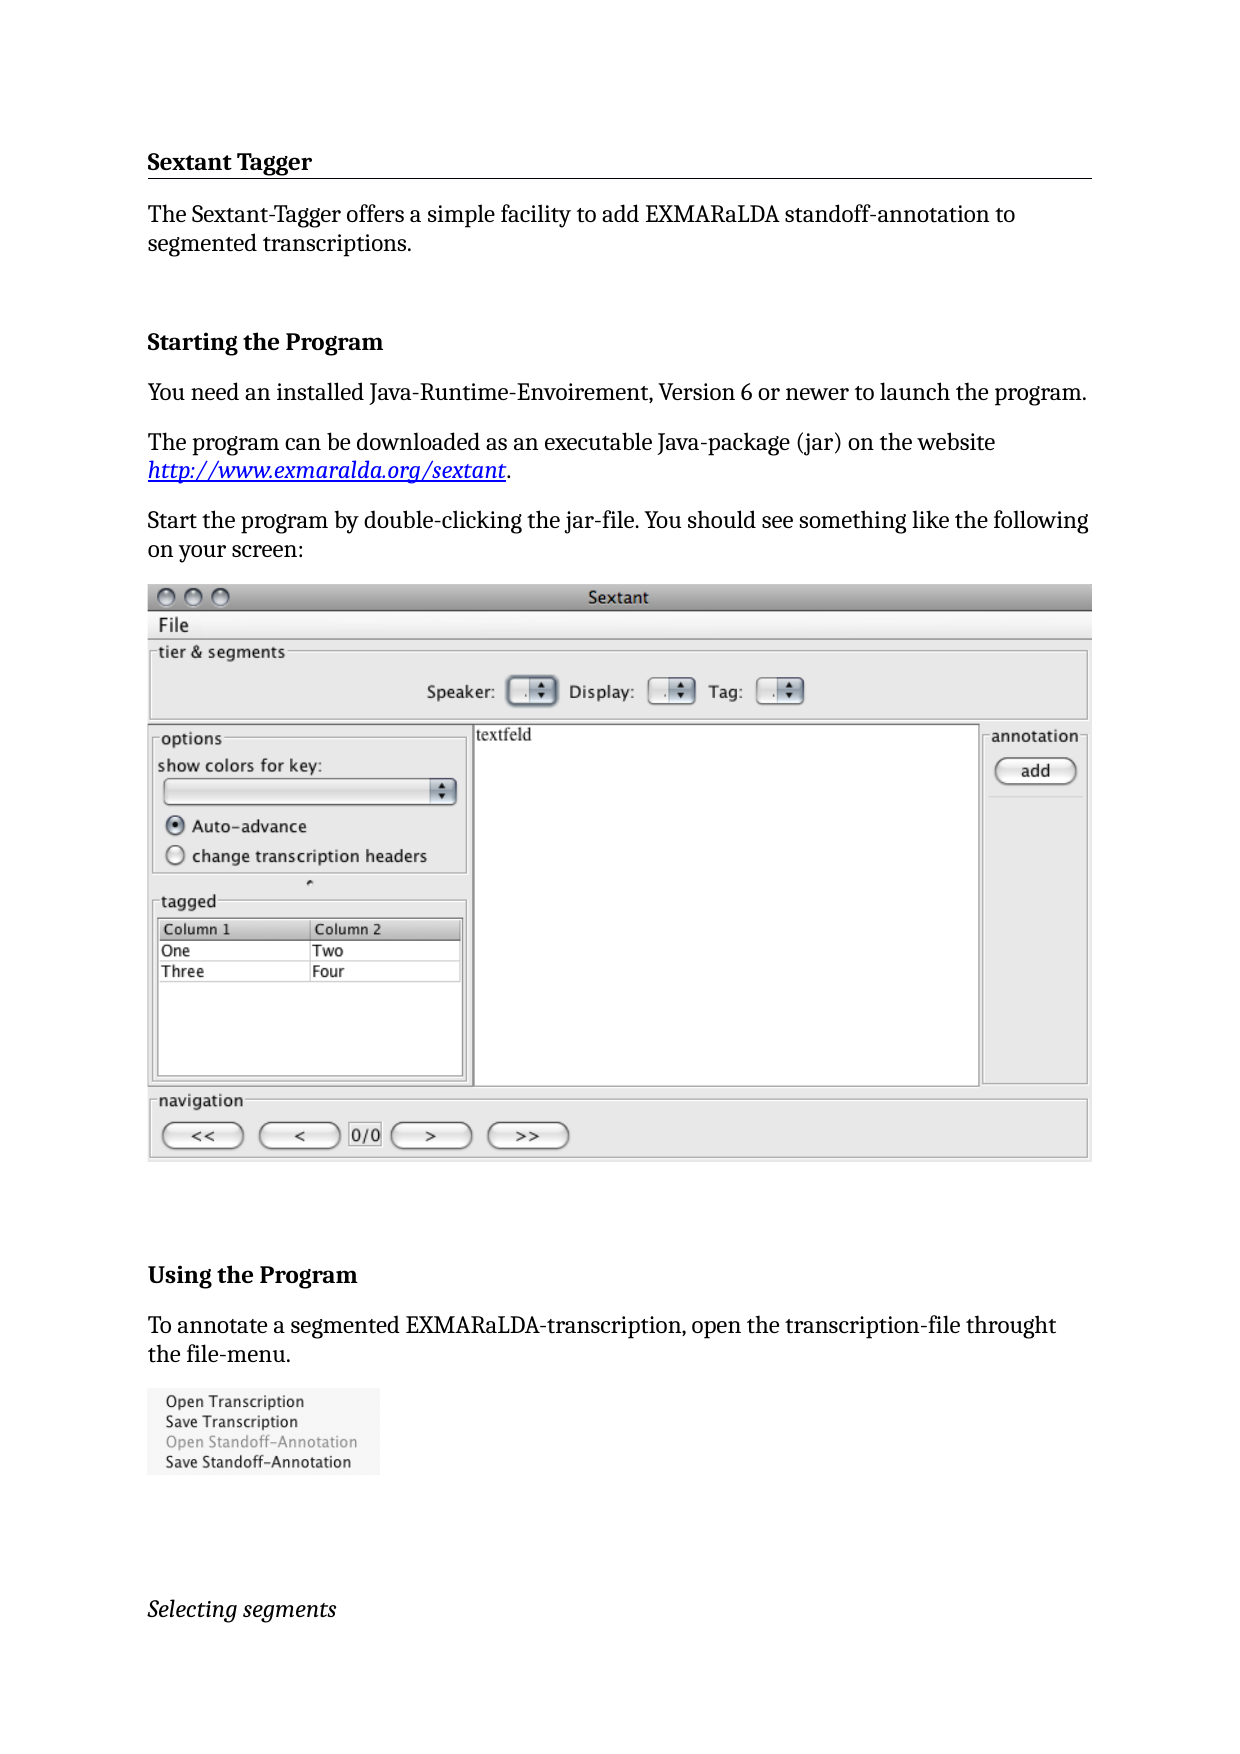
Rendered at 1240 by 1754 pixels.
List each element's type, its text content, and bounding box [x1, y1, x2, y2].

text The Sextant-Tagger offers a simple facility to add EXMARaLDA standoff-annotation to segmented transcriptions. [148, 200, 1092, 258]
text To annotate a segmented EXMARaLDA-transcription, open the transcription-file throught the file-menu. [148, 1311, 1092, 1368]
text Starting the Program [148, 328, 1092, 357]
picture [147, 1388, 380, 1475]
text Sextant Tagger [148, 148, 1092, 178]
text Selecting segments [148, 1594, 1092, 1623]
text Start the program by double-clicking the jar-file. You should see something like the following on your screen: [148, 506, 1092, 563]
text Using the Program [148, 1261, 1092, 1290]
picture [147, 584, 1092, 1162]
text The program can be downloaded as an executable Java-package (jar) on the website http://www.exmaralda.org/sextant. [148, 427, 1092, 485]
text You need an installed Java-Runtime-Envoirement, Version 6 or newer to launch the program. [148, 378, 1092, 407]
